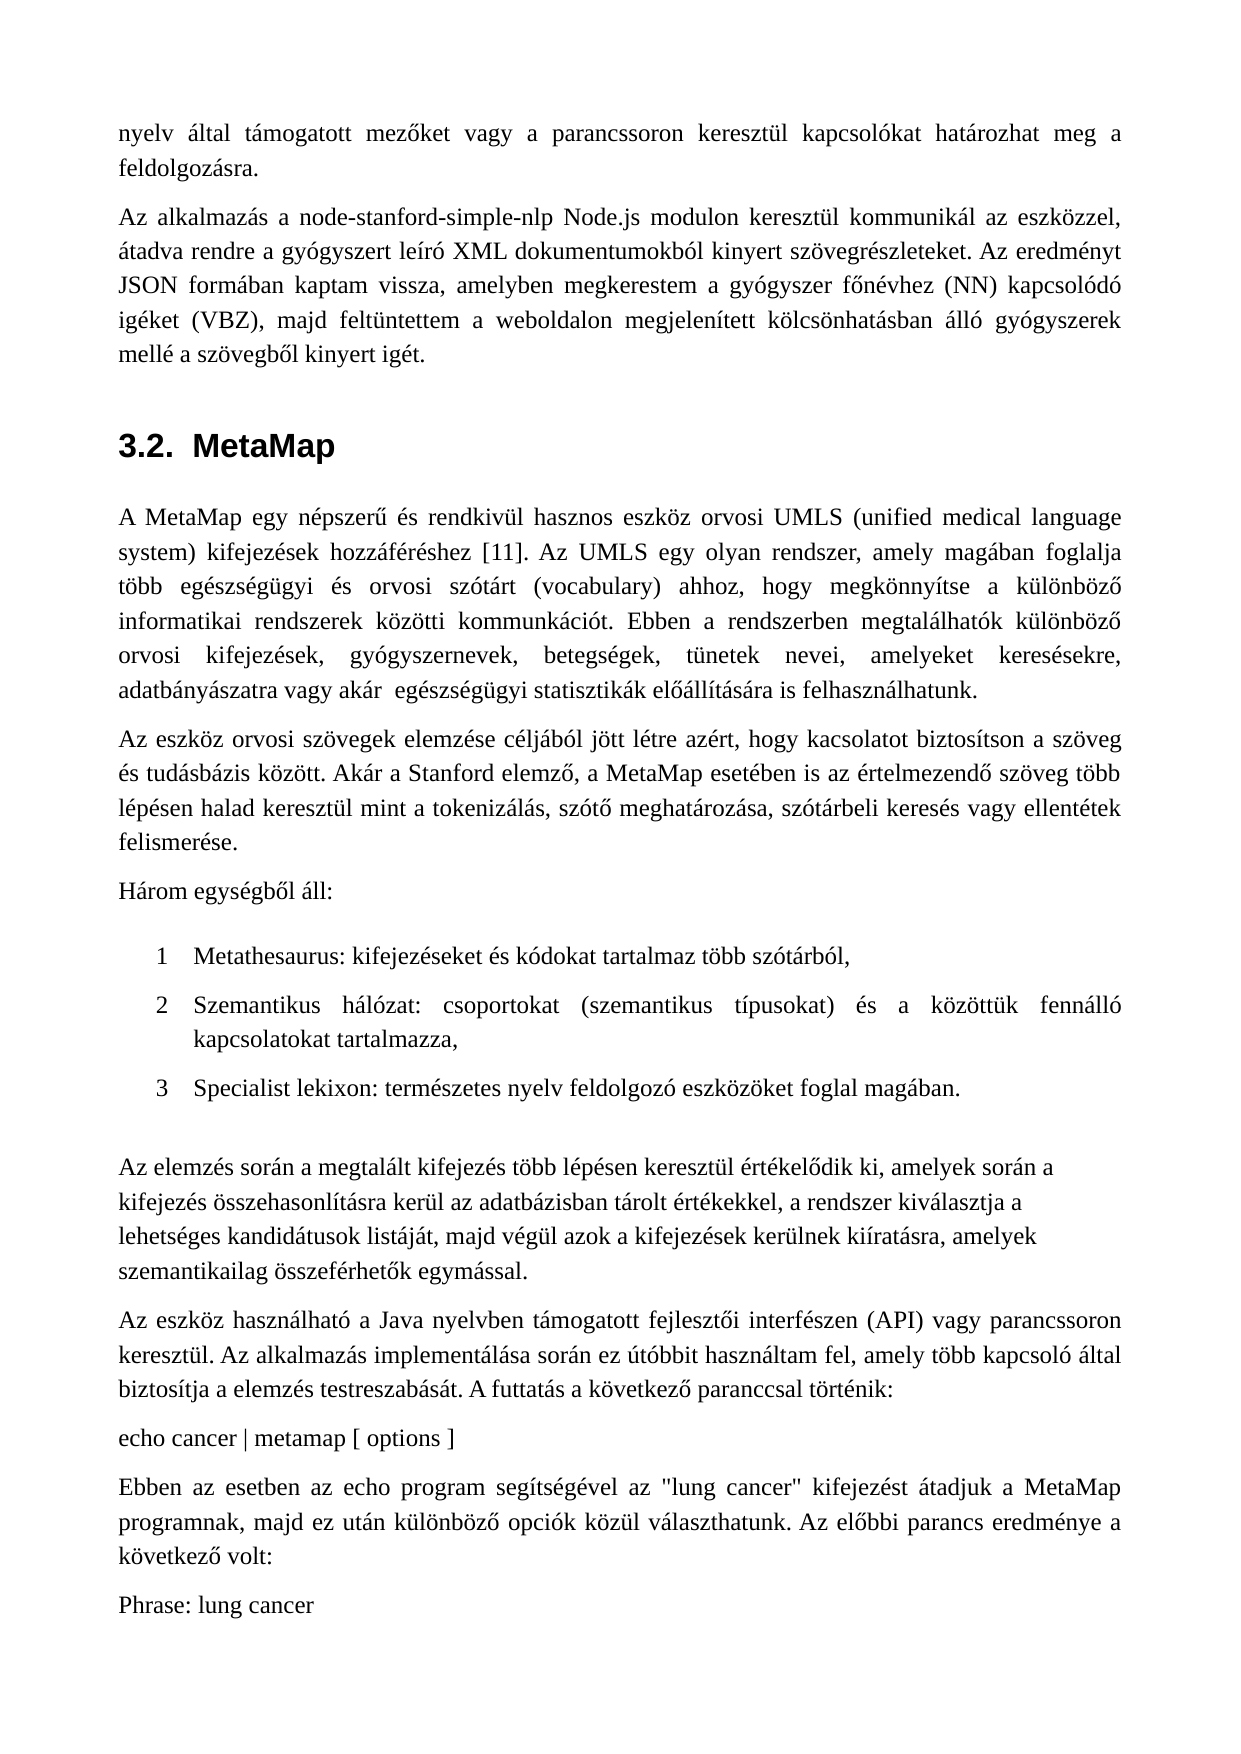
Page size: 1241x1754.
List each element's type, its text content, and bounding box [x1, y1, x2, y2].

text nyelv által támogatott mezőket vagy a parancssoron keresztül kapcsolókat határozhat meg a feldolgozásra. [118, 118, 1122, 181]
text Phrase: lung cancer [118, 1590, 1122, 1619]
list Szemantikus hálózat: csoportokat (szemantikus típusokat) és a közöttük fennálló kapcsolatokat tartalmazza, [156, 990, 1122, 1053]
text echo cancer | metamap [ options ] [118, 1423, 1122, 1452]
text A MetaMap egy népszerű és rendkivül hasznos eszköz orvosi UMLS (unified medical language system) kifejezések hozzáféréshez [11]. Az UMLS egy olyan rendszer, amely magában foglalja több egészségügyi és orvosi szótárt (vocabulary) ahhoz, hogy megkönnyítse a különböző informatikai rendszerek közötti kommunkációt. Ebben a rendszerben megtalálhatók különböző orvosi kifejezések, gyógyszernevek, betegségek, tünetek nevei, amelyeket keresésekre, adatbányászatra vagy akár egészségügyi statisztikák előállítására is felhasználhatunk. [118, 502, 1122, 703]
text Az alkalmazás a node-stanford-simple-nlp Node.js modulon keresztül kommunikál az eszközzel, átadva rendre a gyógyszert leíró XML dokumentumokból kinyert szövegrészleteket. Az eredményt JSON formában kaptam vissza, amelyben megkerestem a gyógyszer főnévhez (NN) kapcsolódó igéket (VBZ), majd feltüntettem a weboldalon megjelenített kölcsönhatásban álló gyógyszerek mellé a szövegből kinyert igét. [118, 202, 1122, 368]
list Metathesaurus: kifejezéseket és kódokat tartalmaz több szótárból, [156, 941, 1122, 969]
text Ebben az esetben az echo program segítségével az "lung cancer" kifejezést átadjuk a MetaMap programnak, majd ez után különböző opciók közül választhatunk. Az előbbi parancs eredménye a következő volt: [118, 1472, 1122, 1570]
title Az elemzés során a megtalált kifejezés több lépésen keresztül értékelődik ki, amelyek során a kifejezés összehasonlításra kerül az adatbázisban tárolt értékekkel, a rendszer kiválasztja a lehetséges kandidátusok listáját, majd végül azok a kifejezések kerülnek kiíratásra, amelyek szemantikailag összeférhetők egymással. [118, 1152, 1122, 1284]
title Három egységből áll: [118, 876, 1122, 905]
subtitle MetaMap [118, 426, 1122, 465]
text Az eszköz használható a Java nyelvben támogatott fejlesztői interfészen (API) vagy parancssoron keresztül. Az alkalmazás implementálása során ez útóbbit használtam fel, amely több kapcsoló által biztosítja a elemzés testreszabását. A futtatás a következő paranccsal történik: [118, 1305, 1122, 1403]
text Az eszköz orvosi szövegek elemzése céljából jött létre azért, hogy kacsolatot biztosítson a szöveg és tudásbázis között. Akár a Stanford elemző, a MetaMap esetében is az értelmezendő szöveg több lépésen halad keresztül mint a tokenizálás, szótő meghatározása, szótárbeli keresés vagy ellentétek felismerése. [118, 724, 1122, 856]
list Specialist lekixon: természetes nyelv feldolgozó eszközöket foglal magában. [156, 1073, 1122, 1102]
